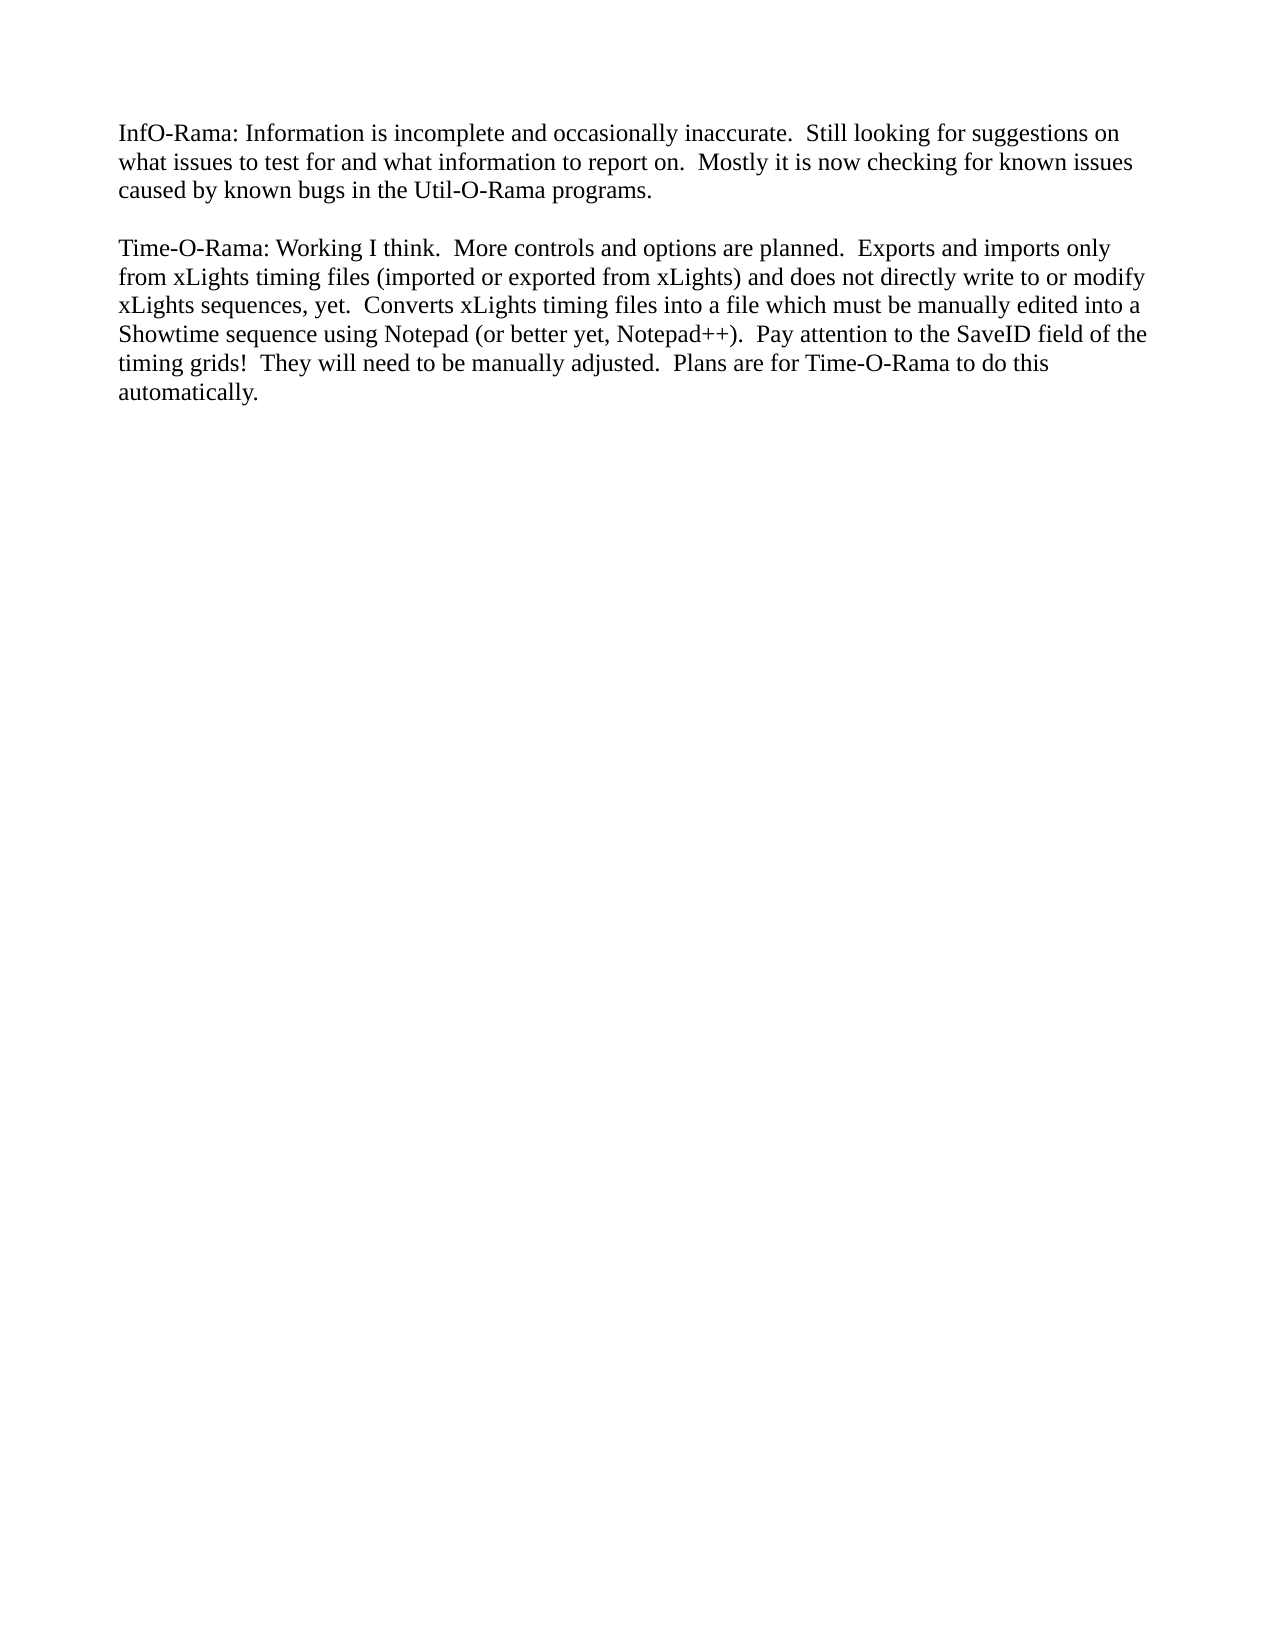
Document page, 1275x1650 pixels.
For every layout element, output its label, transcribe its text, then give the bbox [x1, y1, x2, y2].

text Time-O-Rama: Working I think. More controls and options are planned. Exports and imports only from xLights timing files (imported or exported from xLights) and does not directly write to or modify xLights sequences, yet. Converts xLights timing files into a file which must be manually edited into a Showtime sequence using Notepad (or better yet, Notepad++). Pay attention to the SaveID field of the timing grids! They will need to be manually adjusted. Plans are for Time-O-Rama to do this automatically. [118, 233, 1157, 406]
text InfO-Rama: Information is incomplete and occasionally inaccurate. Still looking for suggestions on what issues to test for and what information to report on. Mostly it is now checking for known issues caused by known bugs in the Util-O-Rama programs. [118, 118, 1157, 204]
